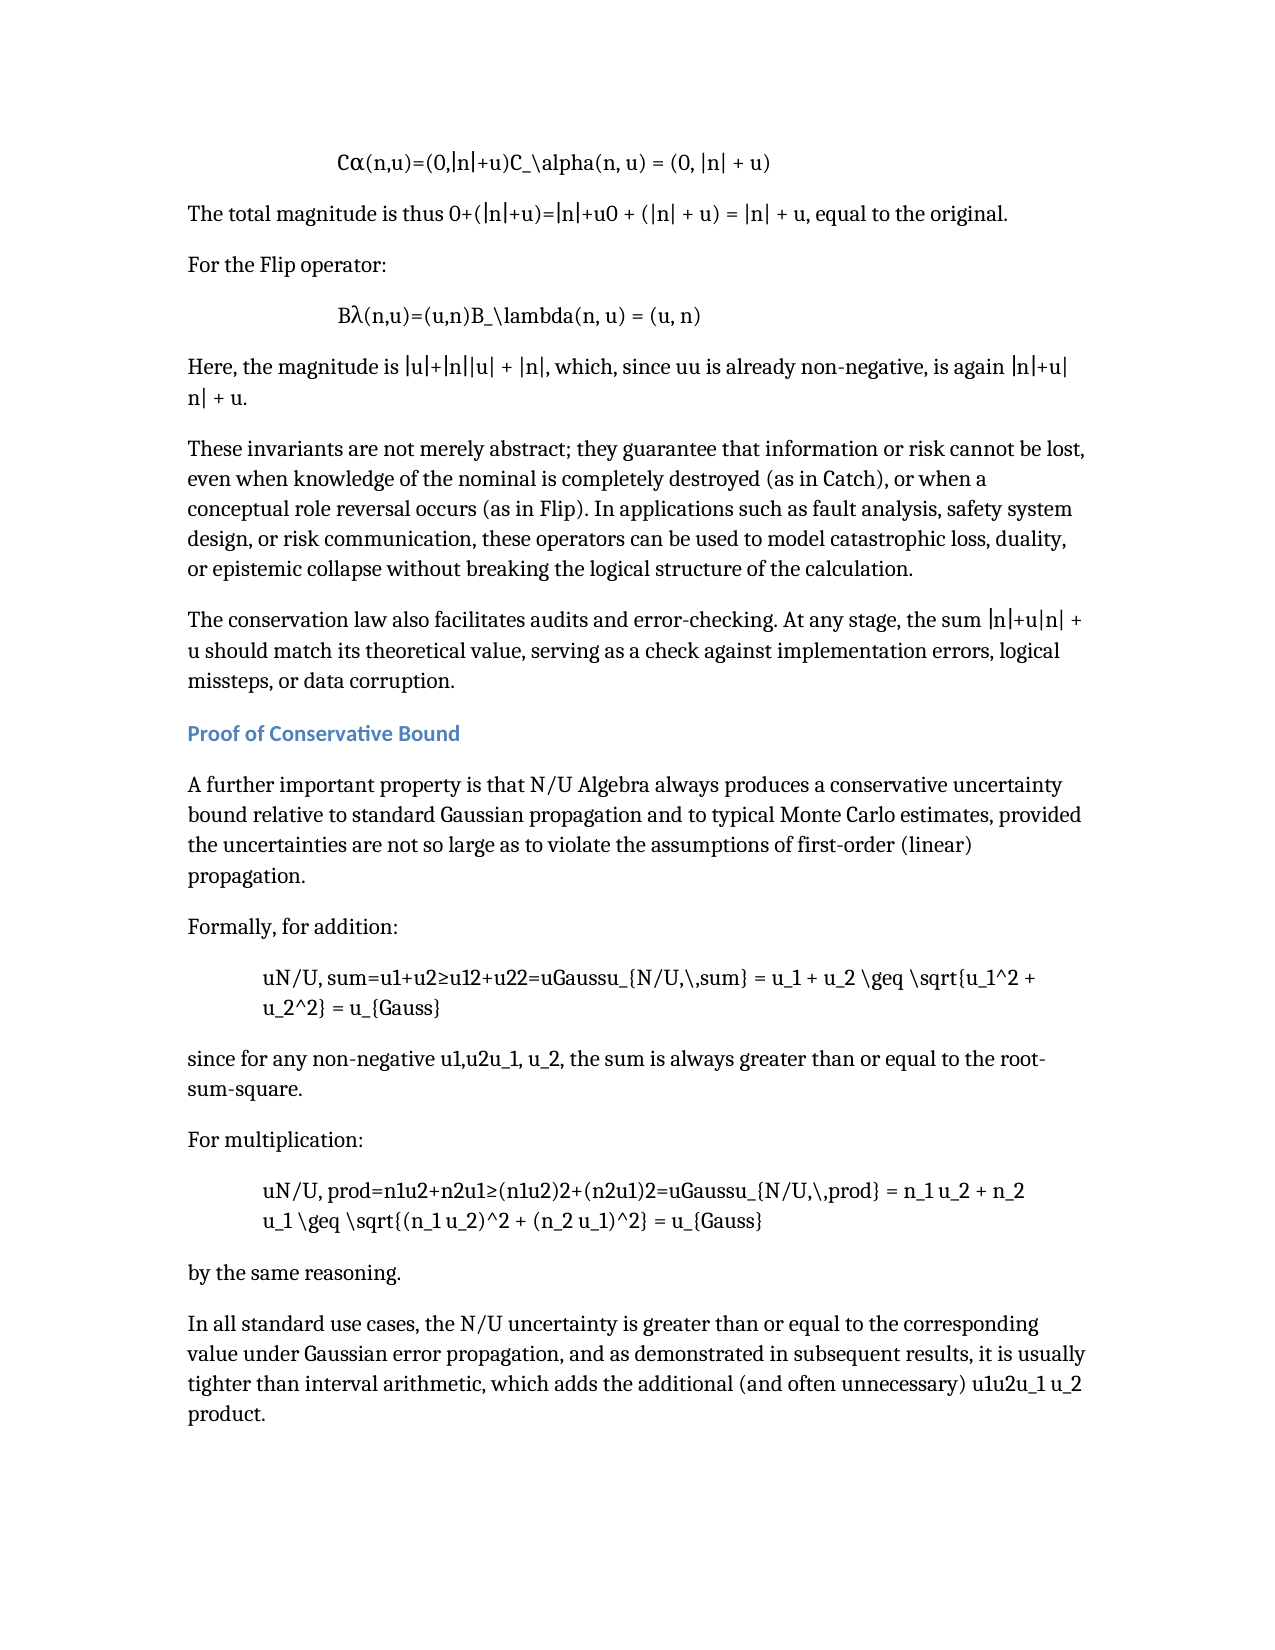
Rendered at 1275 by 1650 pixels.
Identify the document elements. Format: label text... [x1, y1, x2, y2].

text These invariants are not merely abstract; they guarantee that information or risk cannot be lost, even when knowledge of the nominal is completely destroyed (as in Catch), or when a conceptual role reversal occurs (as in Flip). In applications such as fault analysis, safety system design, or risk communication, these operators can be used to model catastrophic loss, duality, or epistemic collapse without breaking the logical structure of the calculation. [187, 435, 1087, 583]
text A further important property is that N/U Algebra always produces a conservative uncertainty bound relative to standard Gaussian propagation and to typical Monte Carlo estimates, provided the uncertainties are not so large as to violate the assumptions of first-order (linear) propagation. [187, 772, 1087, 889]
text In all standard use cases, the N/U uncertainty is greater than or equal to the corresponding value under Gaussian error propagation, and as demonstrated in subsequent results, it is usually tighter than interval arithmetic, which adds the additional (and often unnecessary) u1u2u_1 u_2 product. [187, 1310, 1087, 1427]
text The conservation law also facilitates audits and error-checking. At any stage, the sum ∣n∣+u|n| + u should match its theoretical value, serving as a check against implementation errors, logical missteps, or data corruption. [187, 607, 1087, 694]
text uN/U, prod=n1u2+n2u1≥(n1u2)2+(n2u1)2=uGaussu_{N/U,\,prod} = n_1 u_2 + n_2 u_1 \geq \sqrt{(n_1 u_2)^2 + (n_2 u_1)^2} = u_{Gauss} [187, 1178, 1087, 1234]
text For multiplication: [187, 1127, 1087, 1153]
text The total magnitude is thus 0+(∣n∣+u)=∣n∣+u0 + (|n| + u) = |n| + u, equal to the original. [187, 201, 1087, 227]
text Cα(n,u)=(0,∣n∣+u)C_\alpha(n, u) = (0, |n| + u) [187, 150, 1087, 176]
text Bλ(n,u)=(u,n)B_\lambda(n, u) = (u, n) [187, 303, 1087, 329]
text by the same reasoning. [187, 1259, 1087, 1286]
text Here, the magnitude is ∣u∣+∣n∣|u| + |n|, which, since uu is already non-negative, is again ∣n∣+u|n| + u. [187, 354, 1087, 411]
text uN/U, sum=u1+u2≥u12+u22=uGaussu_{N/U,\,sum} = u_1 + u_2 \geq \sqrt{u_1^2 + u_2^2} = u_{Gauss} [187, 964, 1087, 1021]
text Formally, for addition: [187, 913, 1087, 940]
text since for any non-negative u1,u2u_1, u_2, the sum is always greater than or equal to the root-sum-square. [187, 1046, 1087, 1102]
text For the Flip operator: [187, 252, 1087, 278]
subtitle Proof of Conservative Bound [187, 719, 1087, 747]
